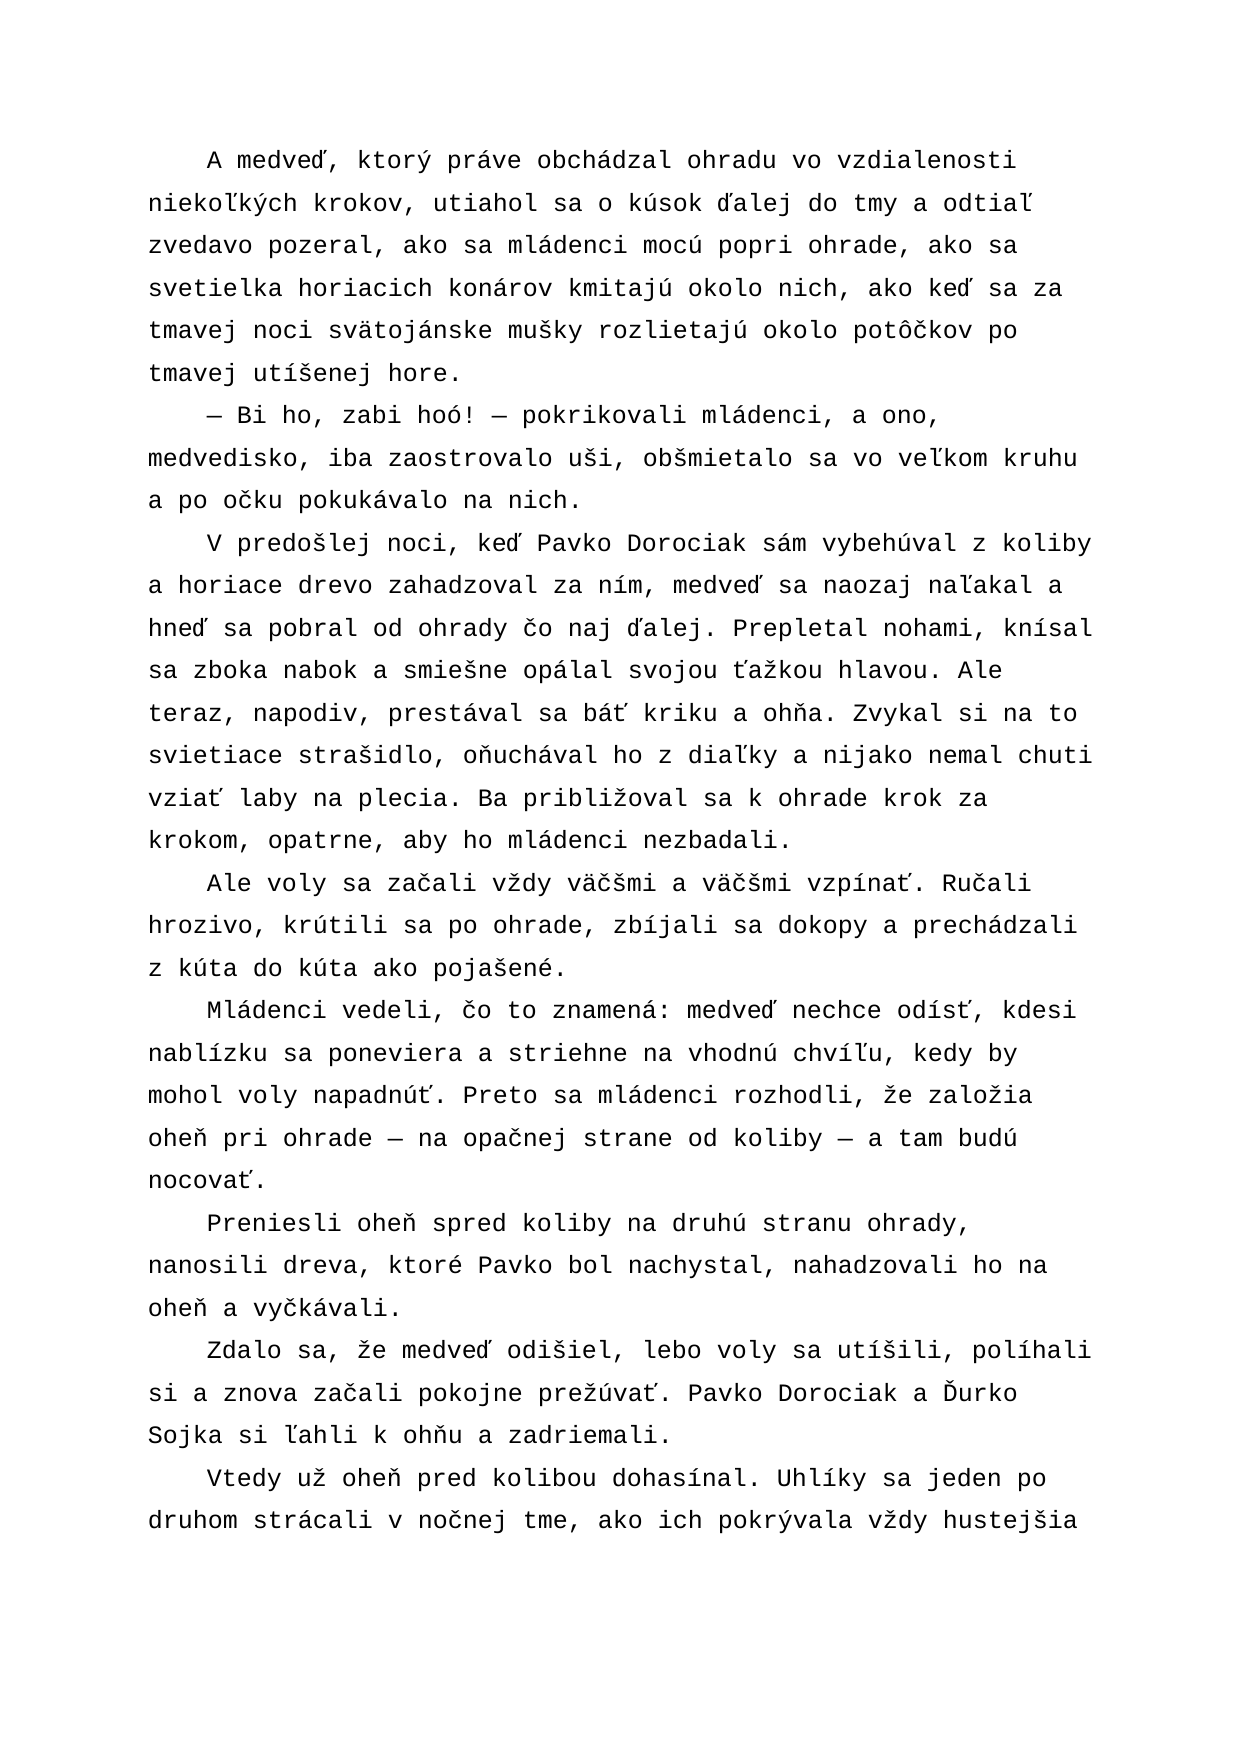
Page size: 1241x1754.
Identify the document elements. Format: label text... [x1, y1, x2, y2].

text Preniesli oheň spred koliby na druhú stranu ohrady, nanosili dreva, ktoré Pavko bol nachystal, nahadzovali ho na oheň a vyčkávali. [148, 1210, 1093, 1323]
text — Bi ho, zabi hoó! — pokrikovali mládenci, a ono, medvedisko, iba zaostrovalo uši, obšmietalo sa vo veľkom kruhu a po očku pokukávalo na nich. [148, 403, 1093, 516]
text Ale voly sa začali vždy väčšmi a väčšmi vzpínať. Ručali hrozivo, krútili sa po ohrade, zbíjali sa dokopy a prechádzali z kúta do kúta ako pojašené. [148, 870, 1093, 983]
text Zdalo sa, že medveď odišiel, lebo voly sa utíšili, políhali si a znova začali pokojne prežúvať. Pavko Dorociak a Ďurko Sojka si ľahli k ohňu a zadriemali. [148, 1338, 1093, 1451]
text Mládenci vedeli, čo to znamená: medveď nechce odísť, kdesi nablízku sa poneviera a striehne na vhodnú chvíľu, kedy by mohol voly napadnúť. Preto sa mládenci rozhodli, že založia oheň pri ohrade — na opačnej strane od koliby — a tam budú nocovať. [148, 998, 1093, 1196]
text V predošlej noci, keď Pavko Dorociak sám vybehúval z koliby a horiace drevo zahadzoval za ním, medveď sa naozaj naľakal a hneď sa pobral od ohrady čo naj ďalej. Prepletal nohami, knísal sa zboka nabok a smiešne opálal svojou ťažkou hlavou. Ale teraz, napodiv, prestával sa báť kriku a ohňa. Zvykal si na to svietiace strašidlo, oňuchával ho z diaľky a nijako nemal chuti vziať laby na plecia. Ba približoval sa k ohrade krok za krokom, opatrne, aby ho mládenci nezbadali. [148, 530, 1093, 856]
text A medveď, ktorý práve obchádzal ohradu vo vzdialenosti niekoľkých krokov, utiahol sa o kúsok ďalej do tmy a odtiaľ zvedavo pozeral, ako sa mládenci mocú popri ohrade, ako sa svetielka horiacich konárov kmitajú okolo nich, ako keď sa za tmavej noci svätojánske mušky rozlietajú okolo potôčkov po tmavej utíšenej hore. [148, 148, 1093, 388]
text Vtedy už oheň pred kolibou dohasínal. Uhlíky sa jeden po druhom strácali v nočnej tme, ako ich pokrývala vždy hustejšia [148, 1465, 1093, 1536]
